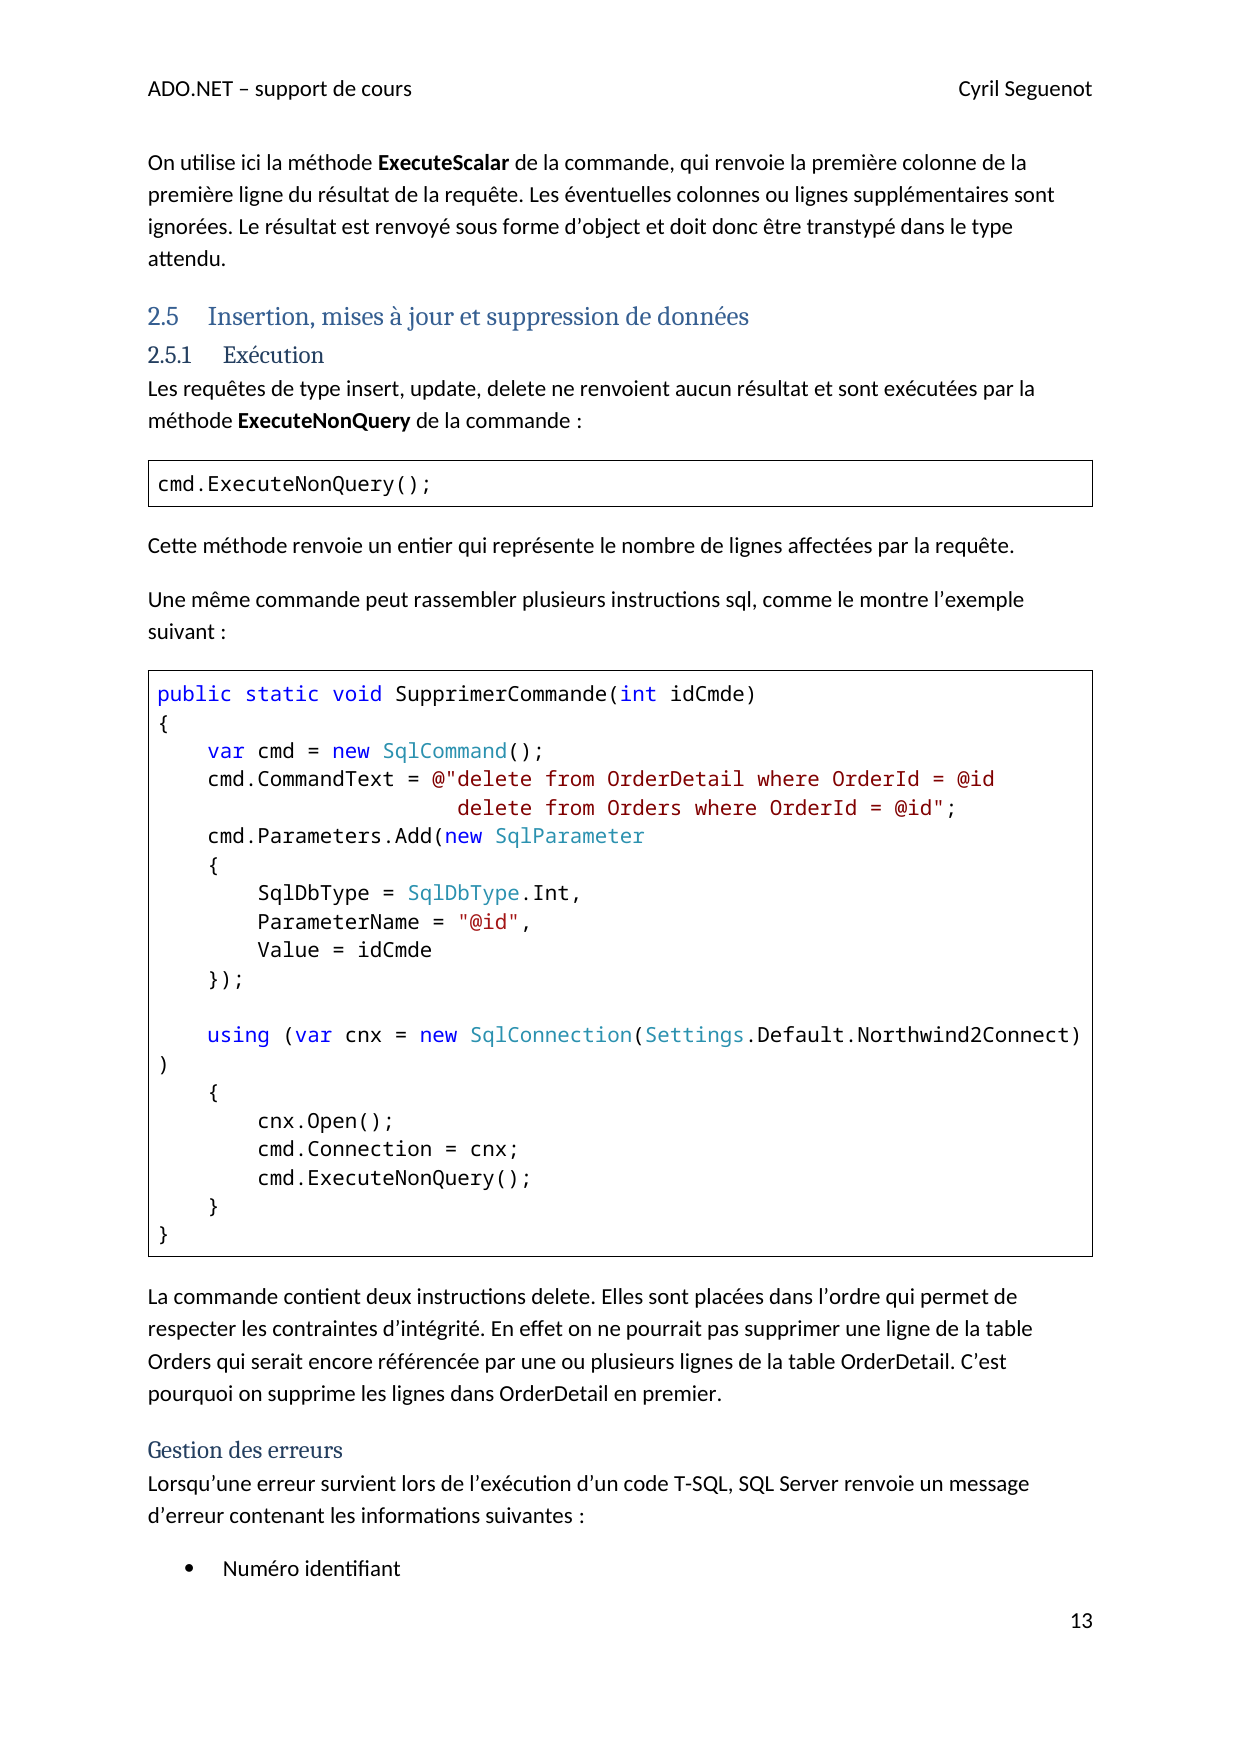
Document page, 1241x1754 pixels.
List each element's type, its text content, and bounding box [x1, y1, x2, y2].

text } [149, 1210, 1092, 1256]
text { [149, 698, 1092, 727]
text Value = idCmde [149, 926, 1092, 954]
text SqlDbType = SqlDbType.Int, [149, 869, 1092, 897]
text Les requêtes de type insert, update, delete ne renvoient aucun résultat et sont exécutées par la méthode ExecuteNonQuery de la commande : [148, 374, 1093, 434]
text ParameterName = "@id", [149, 897, 1092, 926]
text Lorsqu’une erreur survient lors de l’exécution d’un code T-SQL, SQL Server renvoie un message d’erreur contenant les informations suivantes : [148, 1469, 1093, 1529]
text using (var cnx = new SqlConnection(Settings.Default.Northwind2Connect)) [149, 1011, 1092, 1068]
list Numéro identifiant [185, 1554, 1093, 1582]
subtitle Insertion, mises à jour et suppression de données [148, 301, 1093, 332]
text public static void SupprimerCommande(int idCmde) [149, 671, 1092, 698]
text cmd.CommandText = @"delete from OrderDetail where OrderId = @id [149, 755, 1092, 784]
text cmd.Parameters.Add(new SqlParameter [149, 812, 1092, 841]
text delete from Orders where OrderId = @id"; [149, 784, 1092, 812]
text cnx.Open(); [149, 1096, 1092, 1125]
text La commande contient deux instructions delete. Elles sont placées dans l’ordre qui permet de respecter les contraintes d’intégrité. En effet on ne pourrait pas supprimer une ligne de la table Orders qui serait encore référencée par une ou plusieurs lignes de la table OrderDetail. C’est pourquoi on supprime les lignes dans OrderDetail en premier. [148, 1282, 1093, 1407]
text cmd.Connection = cnx; [149, 1125, 1092, 1153]
text { [149, 841, 1092, 869]
text { [149, 1068, 1092, 1096]
text Cette méthode renvoie un entier qui représente le nombre de lignes affectées par la requête. [148, 532, 1093, 560]
text Une même commande peut rassembler plusieurs instructions sql, comme le montre l’exemple suivant : [148, 585, 1093, 645]
text cmd.ExecuteNonQuery(); [149, 1153, 1092, 1182]
text cmd.ExecuteNonQuery(); [149, 461, 1092, 506]
subtitle Exécution [148, 341, 1093, 370]
text var cmd = new SqlCommand(); [149, 727, 1092, 755]
subtitle Gestion des erreurs [148, 1436, 1093, 1465]
text } [149, 1182, 1092, 1210]
text On utilise ici la méthode ExecuteScalar de la commande, qui renvoie la première colonne de la première ligne du résultat de la requête. Les éventuelles colonnes ou lignes supplémentaires sont ignorées. Le résultat est renvoyé sous forme d’object et doit donc être transtypé dans le type attendu. [148, 148, 1093, 272]
text }); [149, 954, 1092, 992]
